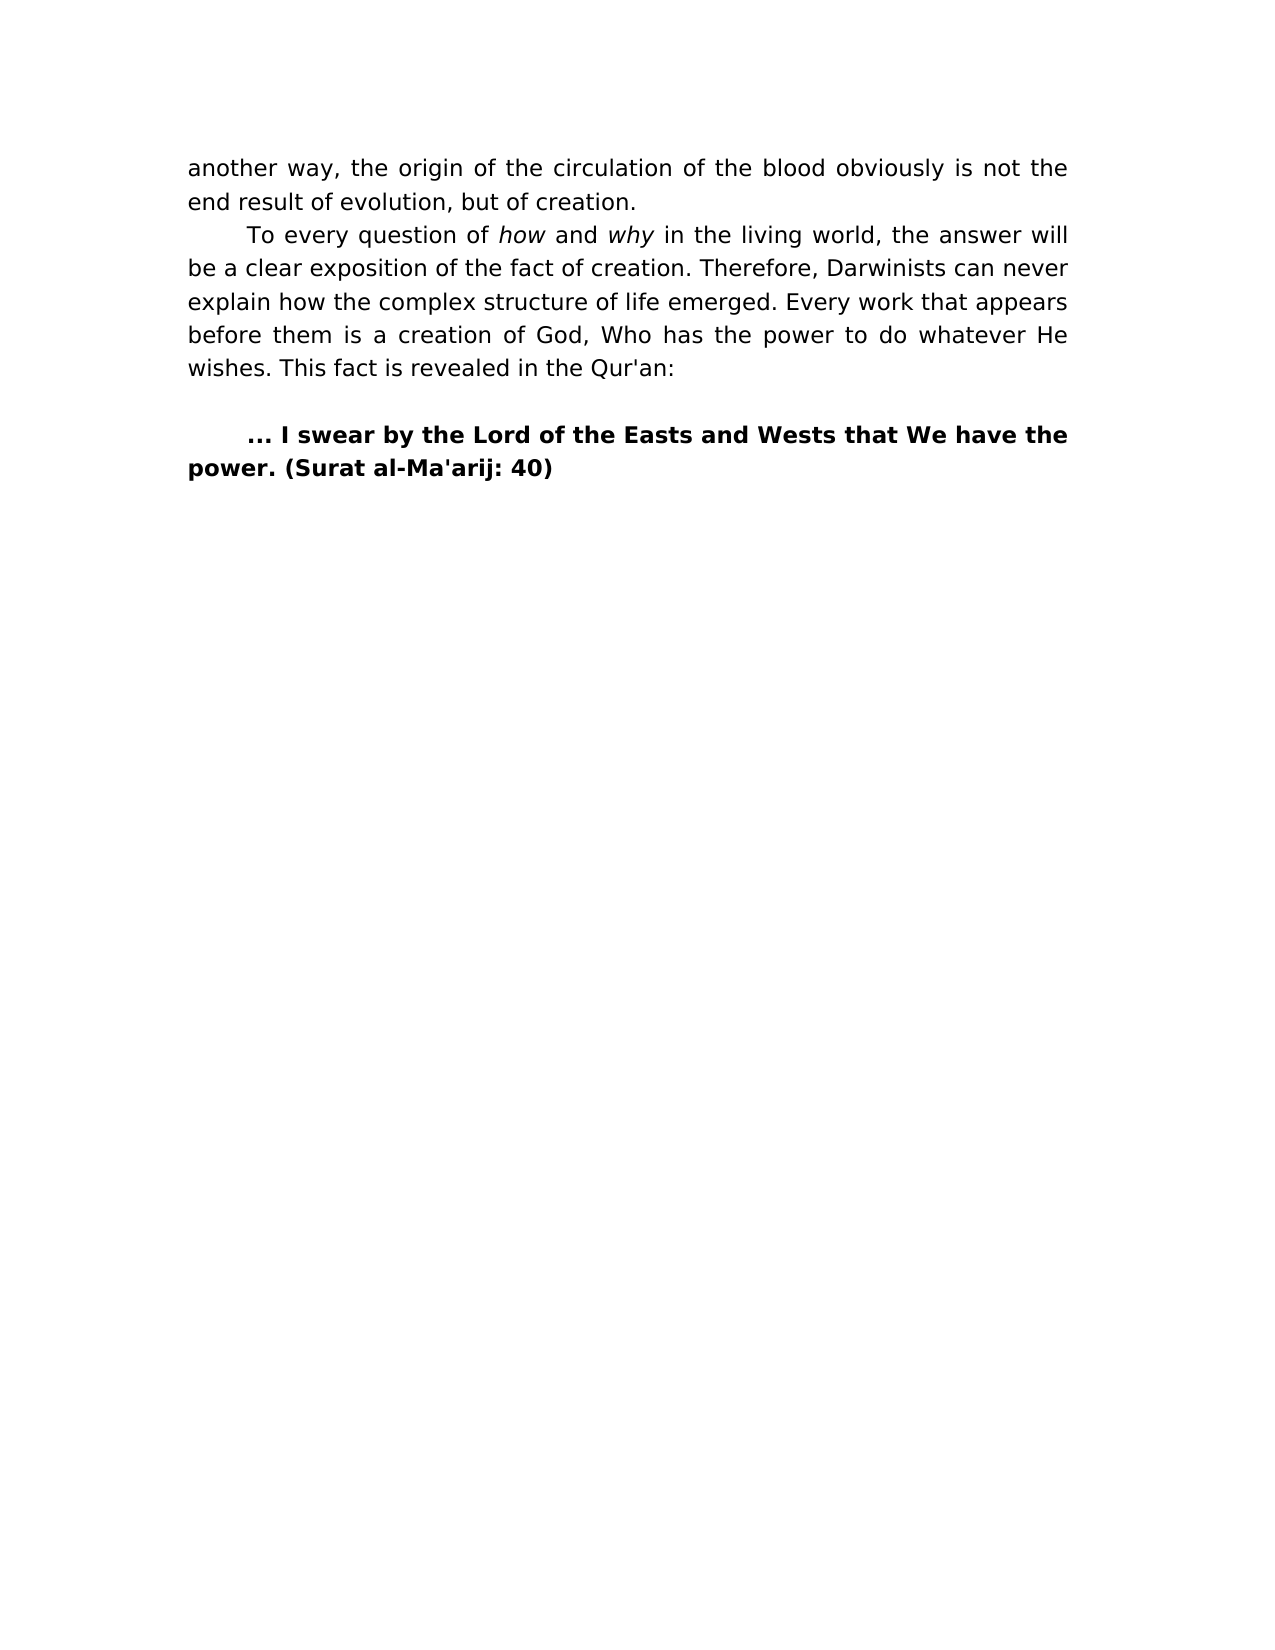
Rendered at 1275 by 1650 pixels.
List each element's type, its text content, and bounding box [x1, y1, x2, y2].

text ... I swear by the Lord of the Easts and Wests that We have the power. (Surat al-Ma'arij: 40) [187, 417, 1070, 483]
text another way, the origin of the circulation of the blood obviously is not the end result of evolution, but of creation. [187, 150, 1070, 217]
text To every question of how and why in the living world, the answer will be a clear exposition of the fact of creation. Therefore, Darwinists can never explain how the complex structure of life emerged. Every work that appears before them is a creation of God, Who has the power to do whatever He wishes. This fact is revealed in the Qur'an: [187, 217, 1070, 383]
